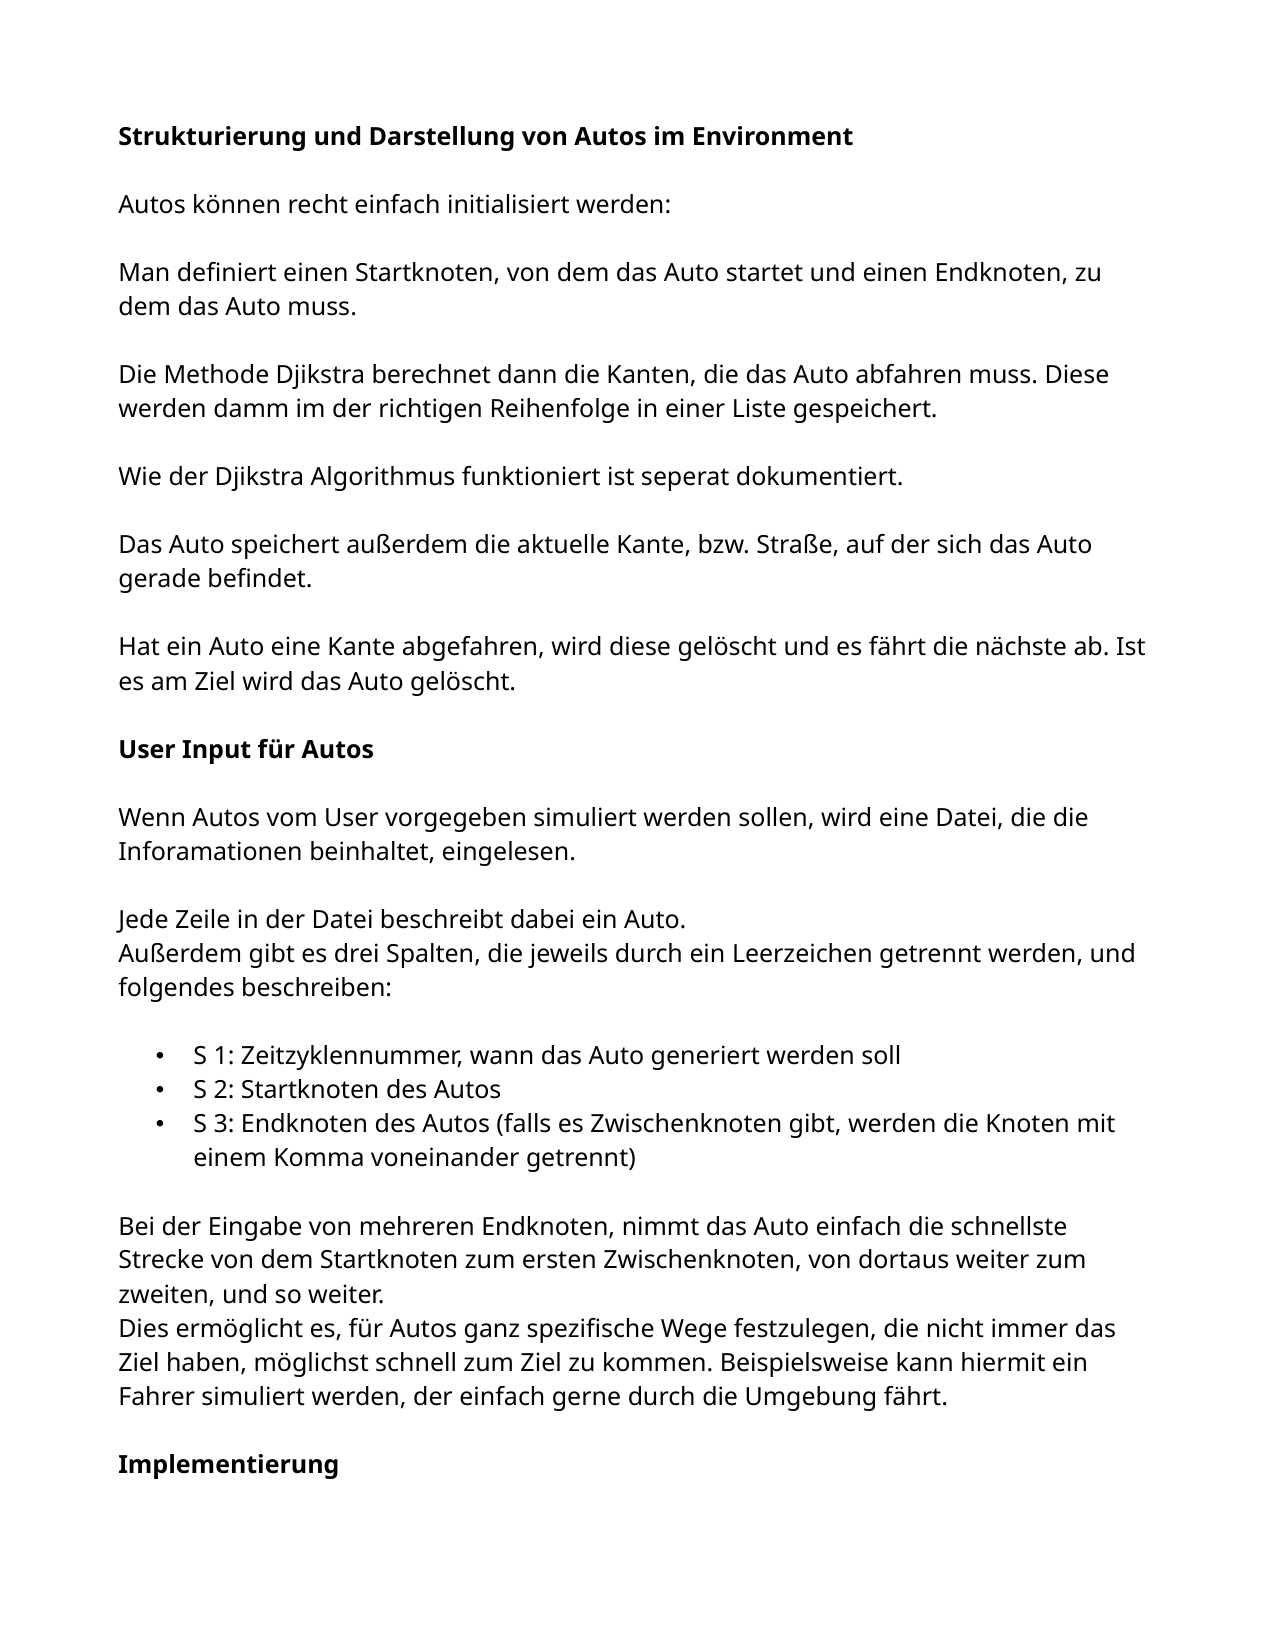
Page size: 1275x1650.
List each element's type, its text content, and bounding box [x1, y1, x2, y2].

text Wenn Autos vom User vorgegeben simuliert werden sollen, wird eine Datei, die die Inforamationen beinhaltet, eingelesen. [118, 799, 1157, 867]
text Strukturierung und Darstellung von Autos im Environment [118, 118, 1157, 152]
text Autos können recht einfach initialisiert werden: [118, 186, 1157, 220]
list S 3: Endknoten des Autos (falls es Zwischenknoten gibt, werden die Knoten mit einem Komma voneinander getrennt) [156, 1106, 1157, 1174]
text Bei der Eingabe von mehreren Endknoten, nimmt das Auto einfach die schnellste Strecke von dem Startknoten zum ersten Zwischenknoten, von dortaus weiter zum zweiten, und so weiter. [118, 1208, 1157, 1310]
text User Input für Autos [118, 731, 1157, 765]
text Hat ein Auto eine Kante abgefahren, wird diese gelöscht und es fährt die nächste ab. Ist es am Ziel wird das Auto gelöscht. [118, 629, 1157, 697]
text Das Auto speichert außerdem die aktuelle Kante, bzw. Straße, auf der sich das Auto gerade befindet. [118, 527, 1157, 595]
text Man definiert einen Startknoten, von dem das Auto startet und einen Endknoten, zu dem das Auto muss. [118, 254, 1157, 322]
text Jede Zeile in der Datei beschreibt dabei ein Auto. Außerdem gibt es drei Spalten, die jeweils durch ein Leerzeichen getrennt werden, und folgendes beschreiben: [118, 902, 1157, 1004]
list S 1: Zeitzyklennummer, wann das Auto generiert werden soll [156, 1038, 1157, 1072]
text Implementierung [118, 1447, 1157, 1481]
text Die Methode Djikstra berechnet dann die Kanten, die das Auto abfahren muss. Diese werden damm im der richtigen Reihenfolge in einer Liste gespeichert. [118, 357, 1157, 425]
text Wie der Djikstra Algorithmus funktioniert ist seperat dokumentiert. [118, 459, 1157, 493]
text Dies ermöglicht es, für Autos ganz spezifische Wege festzulegen, die nicht immer das Ziel haben, möglichst schnell zum Ziel zu kommen. Beispielsweise kann hiermit ein Fahrer simuliert werden, der einfach gerne durch die Umgebung fährt. [118, 1310, 1157, 1412]
list S 2: Startknoten des Autos [156, 1072, 1157, 1106]
